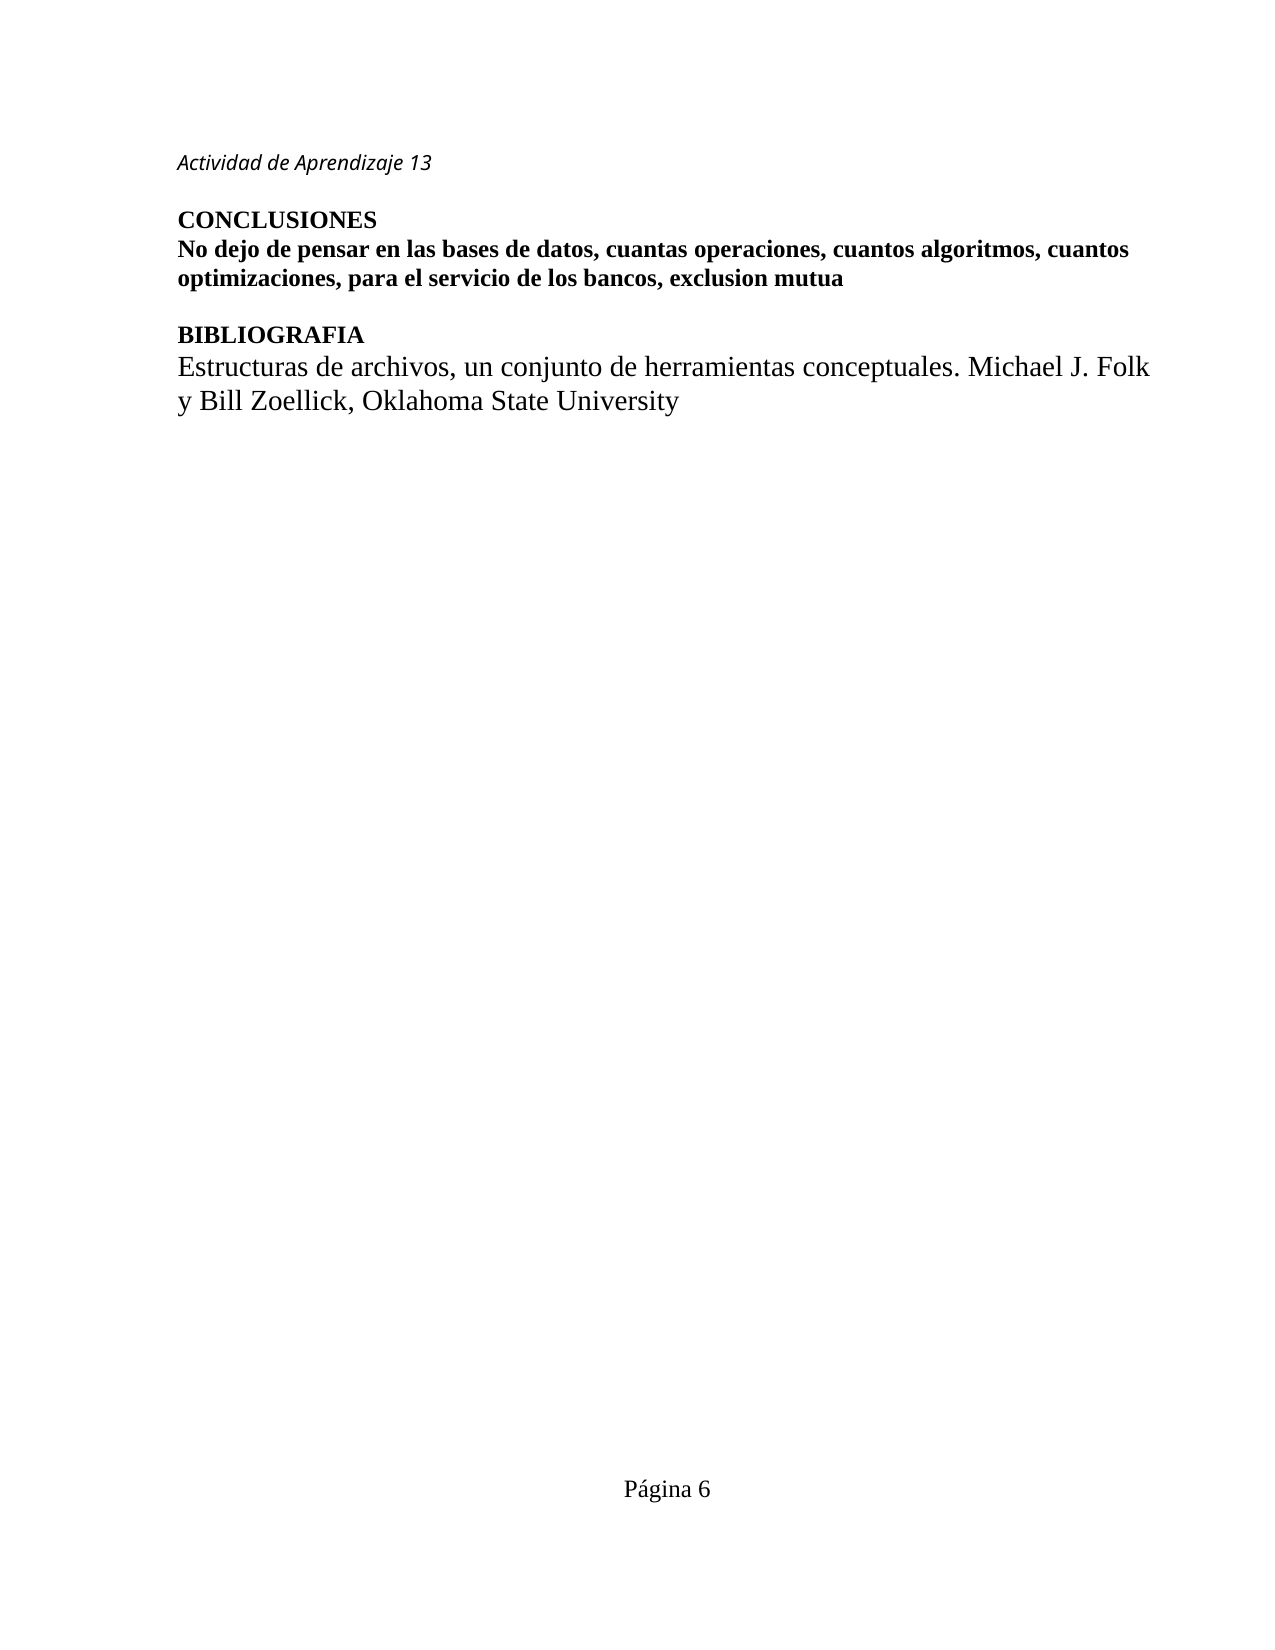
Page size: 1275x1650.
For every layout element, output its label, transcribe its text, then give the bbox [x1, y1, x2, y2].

text Estructuras de archivos, un conjunto de herramientas conceptuales. Michael J. Folk y Bill Zoellick, Oklahoma State University [177, 349, 1157, 416]
text CONCLUSIONES [177, 206, 1157, 234]
text No dejo de pensar en las bases de datos, cuantas operaciones, cuantos algoritmos, cuantos optimizaciones, para el servicio de los bancos, exclusion mutua [177, 234, 1157, 292]
text BIBLIOGRAFIA [177, 321, 1157, 349]
